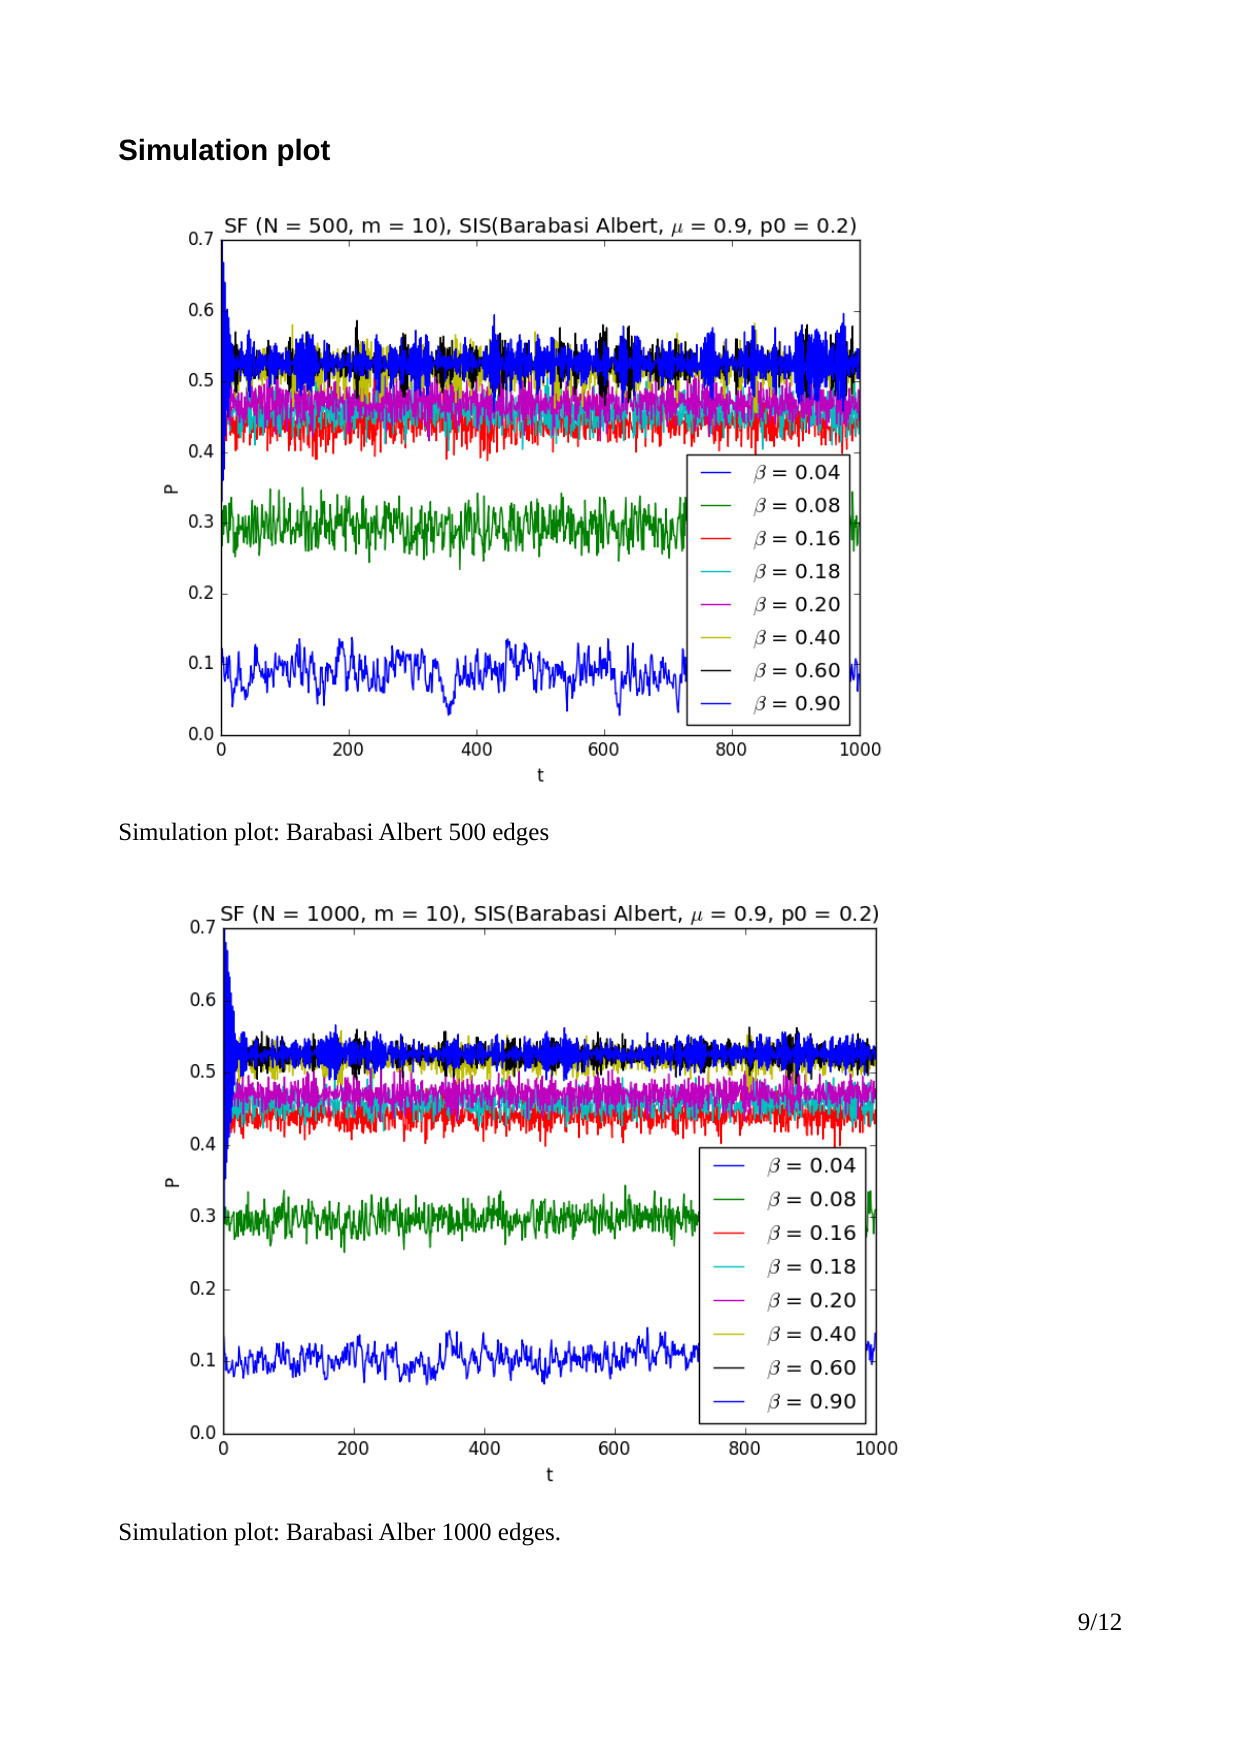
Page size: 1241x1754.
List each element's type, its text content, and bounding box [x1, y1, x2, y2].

text Simulation plot: Barabasi Albert 500 edges [118, 817, 1122, 845]
picture [118, 865, 960, 1497]
picture [118, 178, 942, 797]
subtitle Simulation plot [118, 133, 1122, 166]
text Simulation plot: Barabasi Alber 1000 edges. [118, 1517, 1122, 1546]
